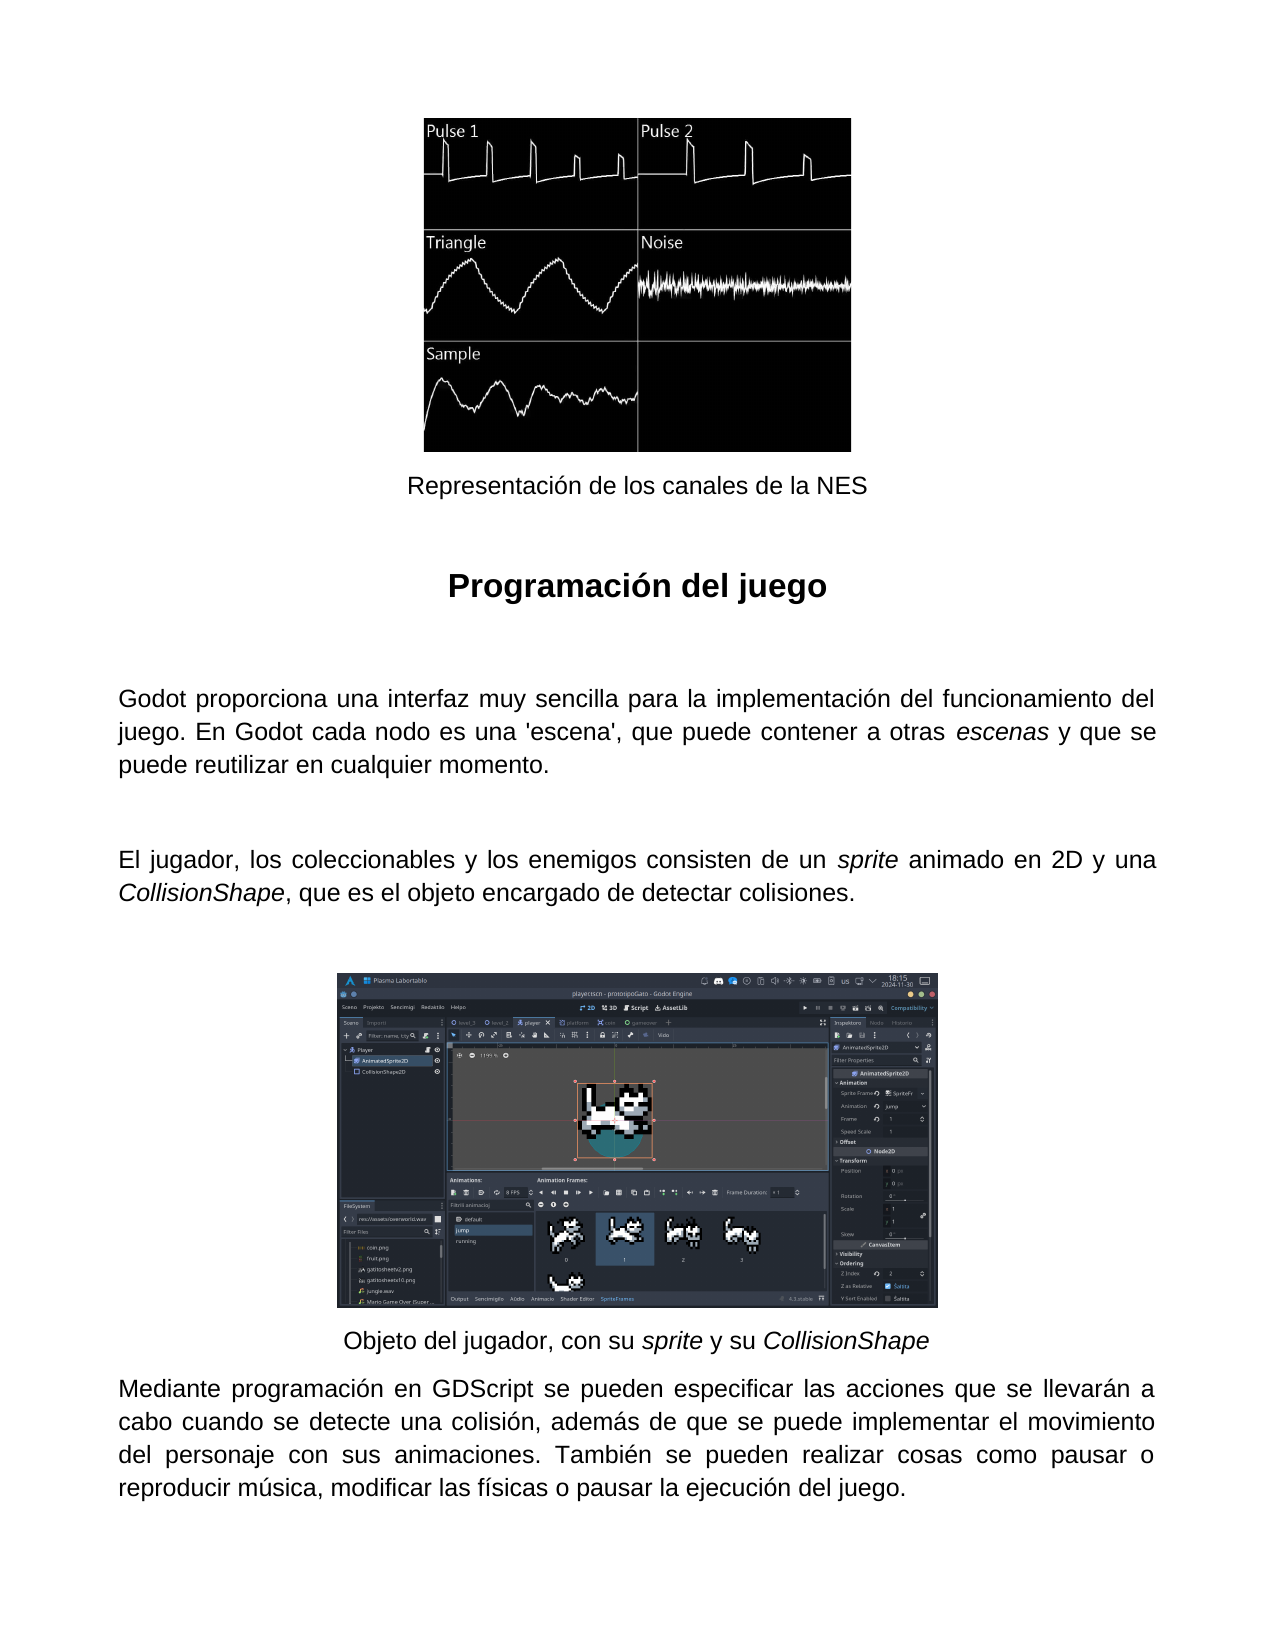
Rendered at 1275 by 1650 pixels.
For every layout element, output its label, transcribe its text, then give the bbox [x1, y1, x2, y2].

text Objeto del jugador, con su sprite y su CollisionShape [118, 1326, 1157, 1355]
text Programación del juego [118, 566, 1157, 604]
text Representación de los canales de la NES [118, 471, 1157, 500]
text Godot proporciona una interfaz muy sencilla para la implementación del funcionamiento del juego. En Godot cada nodo es una 'escena', que puede contener a otras escenas y que se puede reutilizar en cualquier momento. [118, 684, 1157, 778]
text Mediante programación en GDScript se pueden especificar las acciones que se llevarán a cabo cuando se detecte una colisión, además de que se puede implementar el movimiento del personaje con sus animaciones. También se pueden realizar cosas como pausar o reproducir música, modificar las físicas o pausar la ejecución del juego. [118, 1374, 1157, 1501]
picture [423, 118, 852, 452]
text El jugador, los coleccionables y los enemigos consisten de un sprite animado en 2D y una CollisionShape, que es el objeto encargado de detectar colisiones. [118, 845, 1157, 907]
picture [337, 973, 938, 1308]
